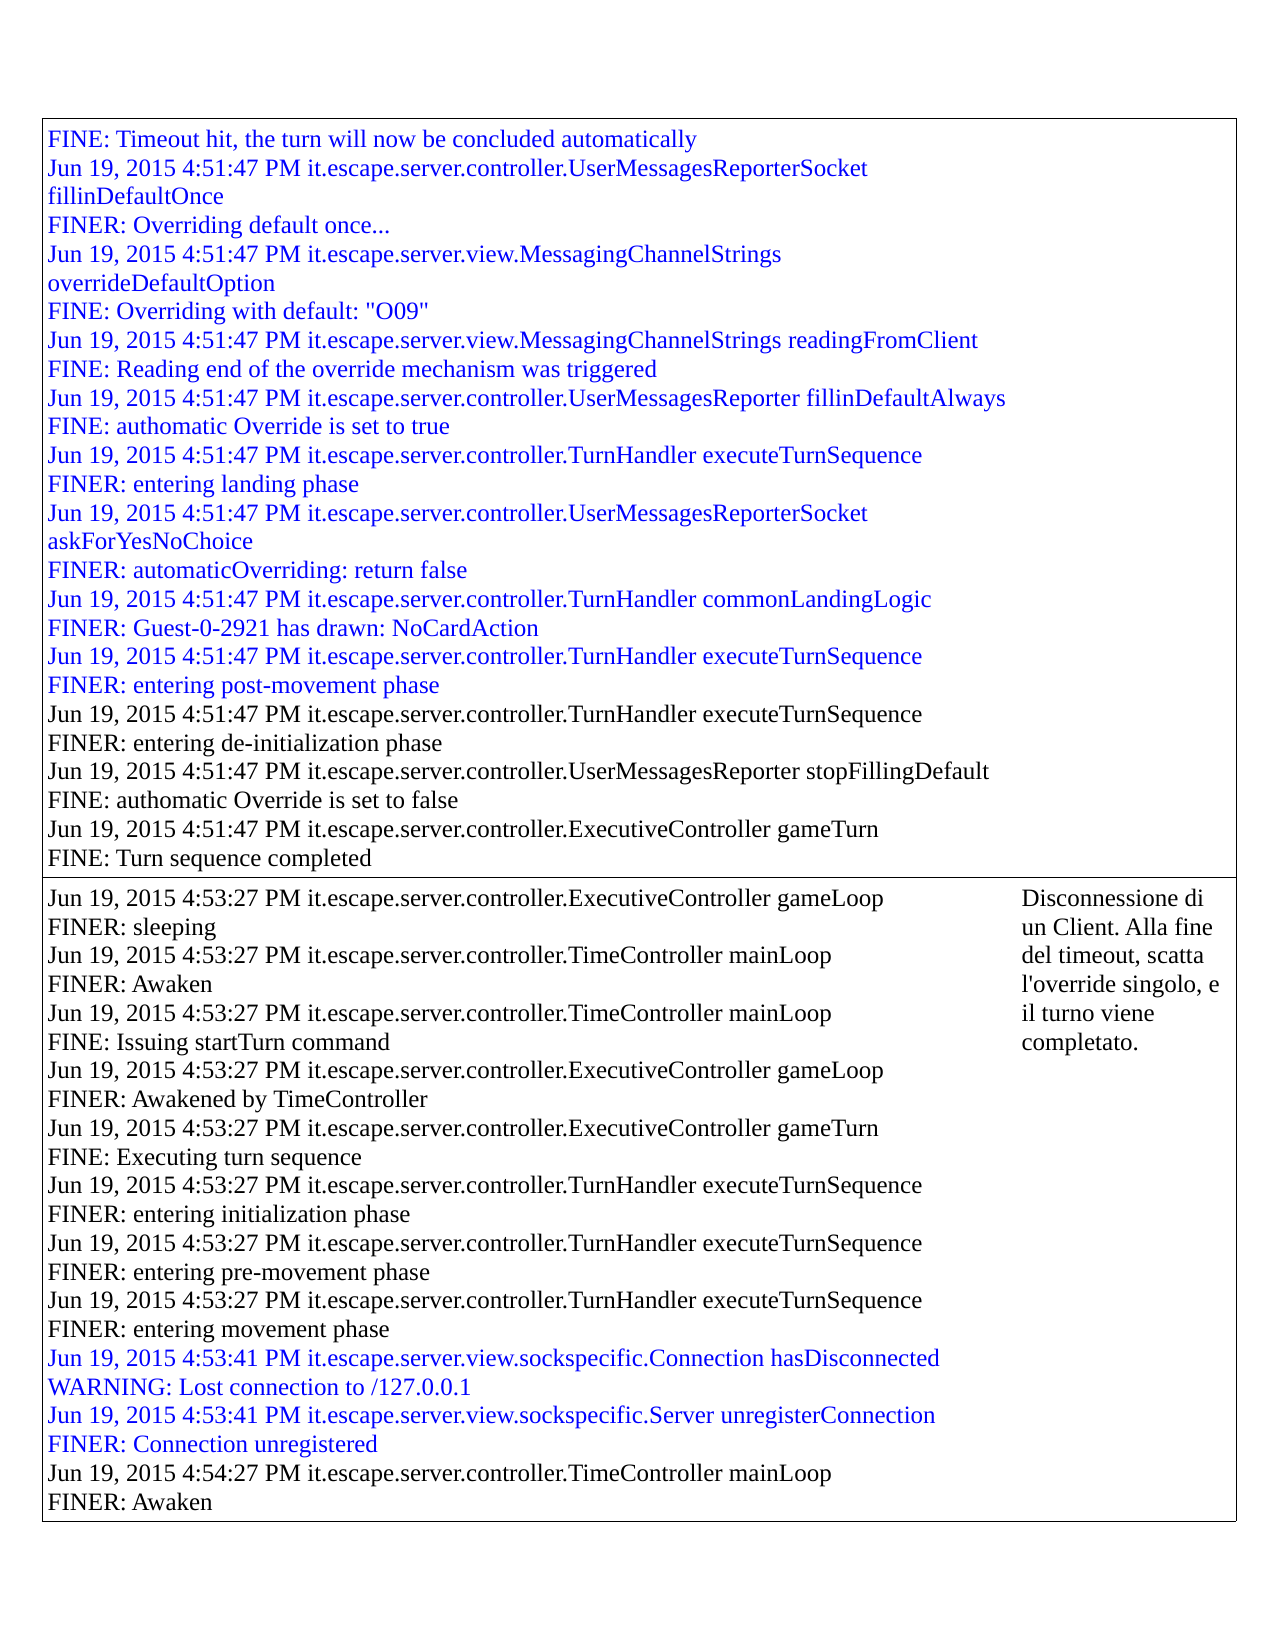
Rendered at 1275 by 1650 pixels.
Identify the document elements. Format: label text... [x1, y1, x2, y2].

table_cell Disconnessione di un Client. Alla fine del timeout, scatta l'override singolo, e il turno viene completato. [1016, 878, 1236, 1521]
table_cell FINE: Timeout hit, the turn will now be concluded automatically Jun 19, 2015 4:51:47 PM it.escape.server.controller.UserMessagesReporterSocket fillinDefaultOnce FINER: Overriding default once... Jun 19, 2015 4:51:47 PM it.escape.server.view.MessagingChannelStrings overrideDefaultOption FINE: Overriding with default: "O09" Jun 19, 2015 4:51:47 PM it.escape.server.view.MessagingChannelStrings readingFromClient FINE: Reading end of the override mechanism was triggered Jun 19, 2015 4:51:47 PM it.escape.server.controller.UserMessagesReporter fillinDefaultAlways FINE: authomatic Override is set to true Jun 19, 2015 4:51:47 PM it.escape.server.controller.TurnHandler executeTurnSequence FINER: entering landing phase Jun 19, 2015 4:51:47 PM it.escape.server.controller.UserMessagesReporterSocket askForYesNoChoice FINER: automaticOverriding: return false Jun 19, 2015 4:51:47 PM it.escape.server.controller.TurnHandler commonLandingLogic FINER: Guest-0-2921 has drawn: NoCardAction Jun 19, 2015 4:51:47 PM it.escape.server.controller.TurnHandler executeTurnSequence FINER: entering post-movement phase Jun 19, 2015 4:51:47 PM it.escape.server.controller.TurnHandler executeTurnSequence FINER: entering de-initialization phase Jun 19, 2015 4:51:47 PM it.escape.server.controller.UserMessagesReporter stopFillingDefault FINE: authomatic Override is set to false Jun 19, 2015 4:51:47 PM it.escape.server.controller.ExecutiveController gameTurn FINE: Turn sequence completed [43, 119, 1016, 877]
table_cell [1016, 119, 1236, 877]
table_cell Jun 19, 2015 4:53:27 PM it.escape.server.controller.ExecutiveController gameLoop FINER: sleeping Jun 19, 2015 4:53:27 PM it.escape.server.controller.TimeController mainLoop FINER: Awaken Jun 19, 2015 4:53:27 PM it.escape.server.controller.TimeController mainLoop FINE: Issuing startTurn command Jun 19, 2015 4:53:27 PM it.escape.server.controller.ExecutiveController gameLoop FINER: Awakened by TimeController Jun 19, 2015 4:53:27 PM it.escape.server.controller.ExecutiveController gameTurn FINE: Executing turn sequence Jun 19, 2015 4:53:27 PM it.escape.server.controller.TurnHandler executeTurnSequence FINER: entering initialization phase Jun 19, 2015 4:53:27 PM it.escape.server.controller.TurnHandler executeTurnSequence FINER: entering pre-movement phase Jun 19, 2015 4:53:27 PM it.escape.server.controller.TurnHandler executeTurnSequence FINER: entering movement phase Jun 19, 2015 4:53:41 PM it.escape.server.view.sockspecific.Connection hasDisconnected WARNING: Lost connection to /127.0.0.1 Jun 19, 2015 4:53:41 PM it.escape.server.view.sockspecific.Server unregisterConnection FINER: Connection unregistered Jun 19, 2015 4:54:27 PM it.escape.server.controller.TimeController mainLoop FINER: Awaken [43, 878, 1016, 1521]
